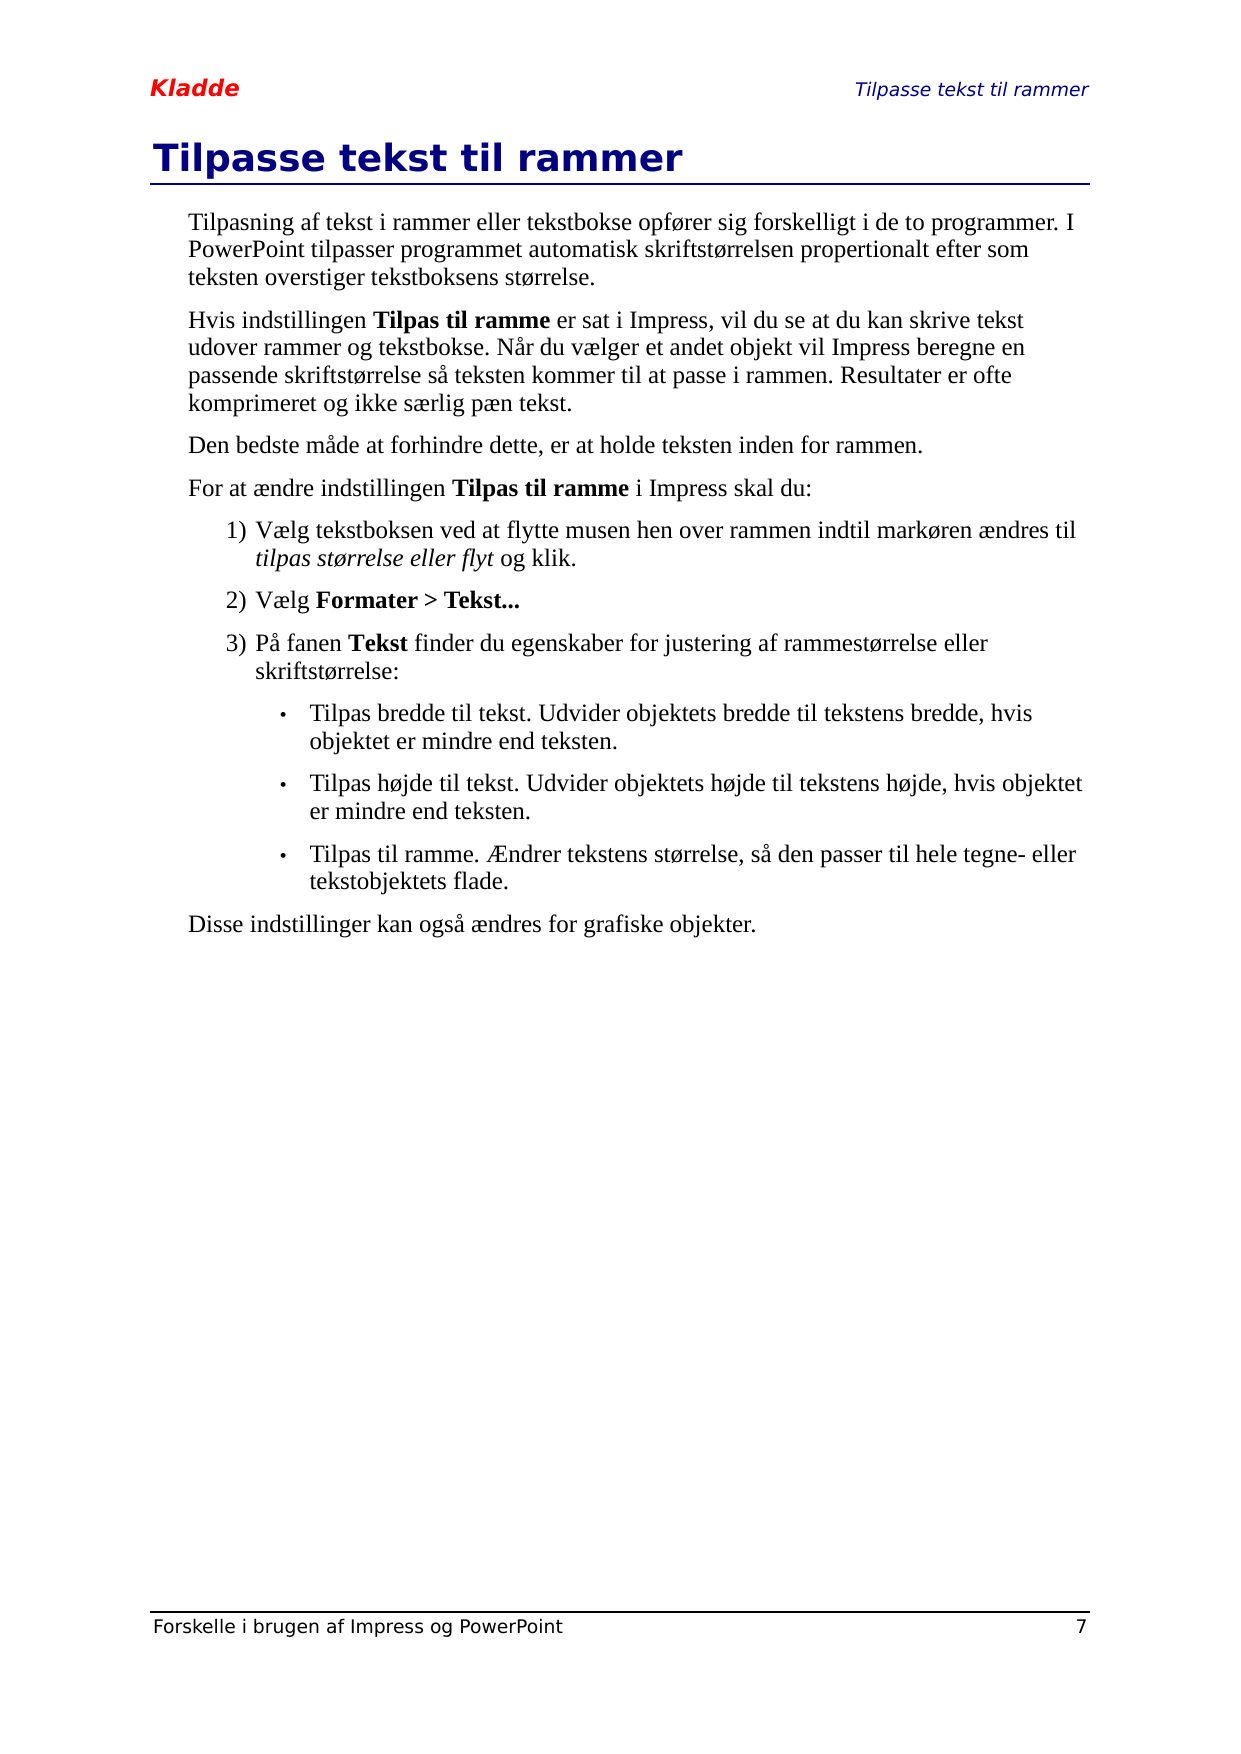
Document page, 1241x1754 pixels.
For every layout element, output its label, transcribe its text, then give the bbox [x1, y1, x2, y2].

text Hvis indstillingen Tilpas til ramme er sat i Impress, vil du se at du kan skrive tekst udover rammer og tekstbokse. Når du vælger et andet objekt vil Impress beregne en passende skriftstørrelse så teksten kommer til at passe i rammen. Resultater er ofte komprimeret og ikke særlig pæn tekst. [188, 306, 1090, 417]
list Tilpas højde til tekst. Udvider objektets højde til tekstens højde, hvis objektet er mindre end teksten. [280, 769, 1090, 825]
list Vælg Formater > Tekst... [226, 587, 1090, 614]
text For at ændre indstillingen Tilpas til ramme i Impress skal du: [188, 474, 1090, 502]
text Tilpasning af tekst i rammer eller tekstbokse opfører sig forskelligt i de to programmer. I PowerPoint tilpasser programmet automatisk skriftstørrelsen propertionalt efter som teksten overstiger tekstboksens størrelse. [188, 208, 1090, 291]
subtitle Tilpasse tekst til rammer [150, 134, 1090, 183]
list På fanen Tekst finder du egenskaber for justering af rammestørrelse eller skriftstørrelse: [226, 629, 1090, 684]
list Tilpas til ramme. Ændrer tekstens størrelse, så den passer til hele tegne- eller tekstobjektets flade. [280, 840, 1090, 895]
list Vælg tekstboksen ved at flytte musen hen over rammen indtil markøren ændres til tilpas størrelse eller flyt og klik. [226, 516, 1090, 572]
text Den bedste måde at forhindre dette, er at holde teksten inden for rammen. [188, 431, 1090, 459]
list Tilpas bredde til tekst. Udvider objektets bredde til tekstens bredde, hvis objektet er mindre end teksten. [280, 699, 1090, 755]
text Disse indstillinger kan også ændres for grafiske objekter. [188, 910, 1090, 938]
